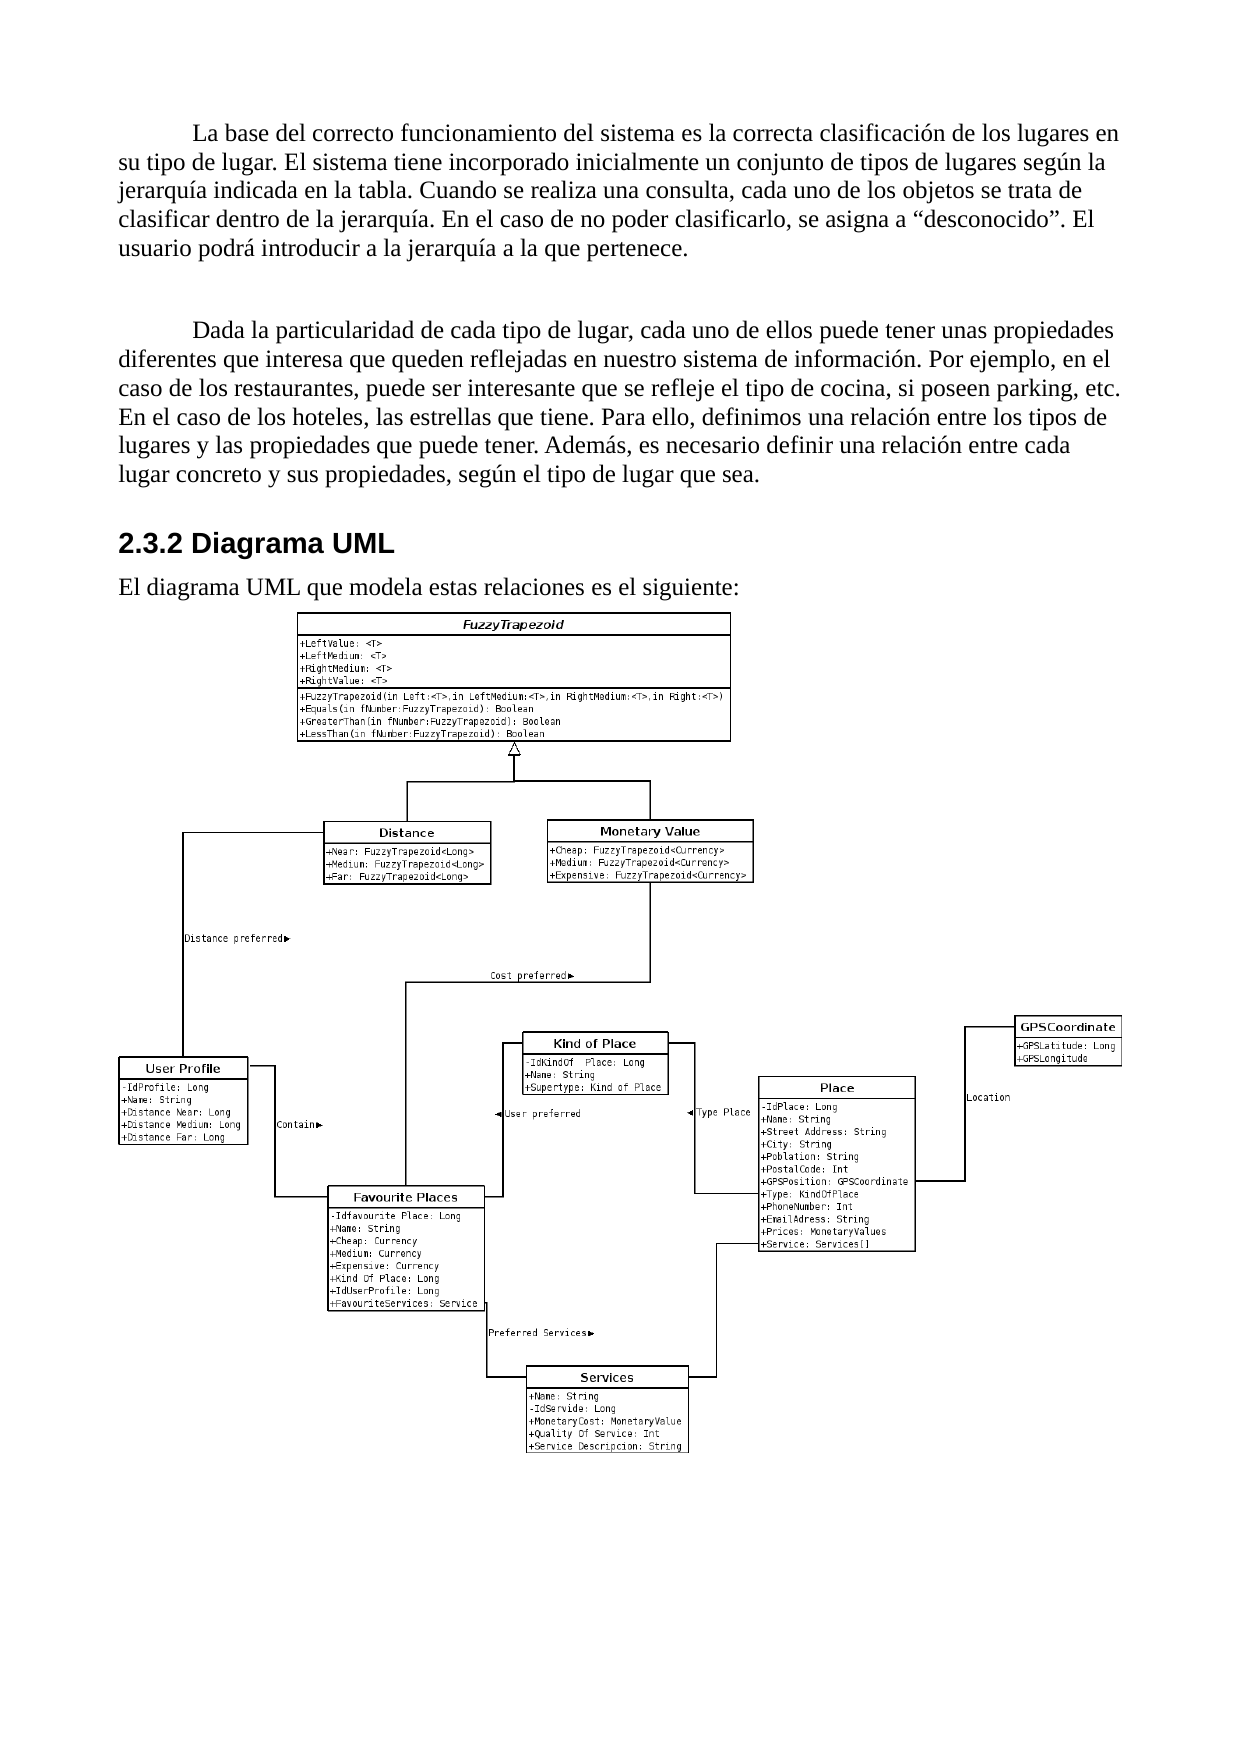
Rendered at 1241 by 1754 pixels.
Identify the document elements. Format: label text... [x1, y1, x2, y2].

text El diagrama UML que modela estas relaciones es el siguiente: [118, 572, 1122, 600]
text Dada la particularidad de cada tipo de lugar, cada uno de ellos puede tener unas propiedades diferentes que interesa que queden reflejadas en nuestro sistema de información. Por ejemplo, en el caso de los restaurantes, puede ser interesante que se refleje el tipo de cocina, si poseen parking, etc. En el caso de los hoteles, las estrellas que tiene. Para ello, definimos una relación entre los tipos de lugares y las propiedades que puede tener. Además, es necesario definir una relación entre cada lugar concreto y sus propiedades, según el tipo de lugar que sea. [118, 316, 1122, 488]
text La base del correcto funcionamiento del sistema es la correcta clasificación de los lugares en su tipo de lugar. El sistema tiene incorporado inicialmente un conjunto de tipos de lugares según la jerarquía indicada en la tabla. Cuando se realiza una consulta, cada uno de los objetos se trata de clasificar dentro de la jerarquía. En el caso de no poder clasificarlo, se asigna a “desconocido”. El usuario podrá introducir a la jerarquía a la que pertenece. [118, 118, 1122, 262]
subtitle 2.3.2 Diagrama UML [118, 526, 1122, 559]
picture [118, 612, 1122, 1453]
